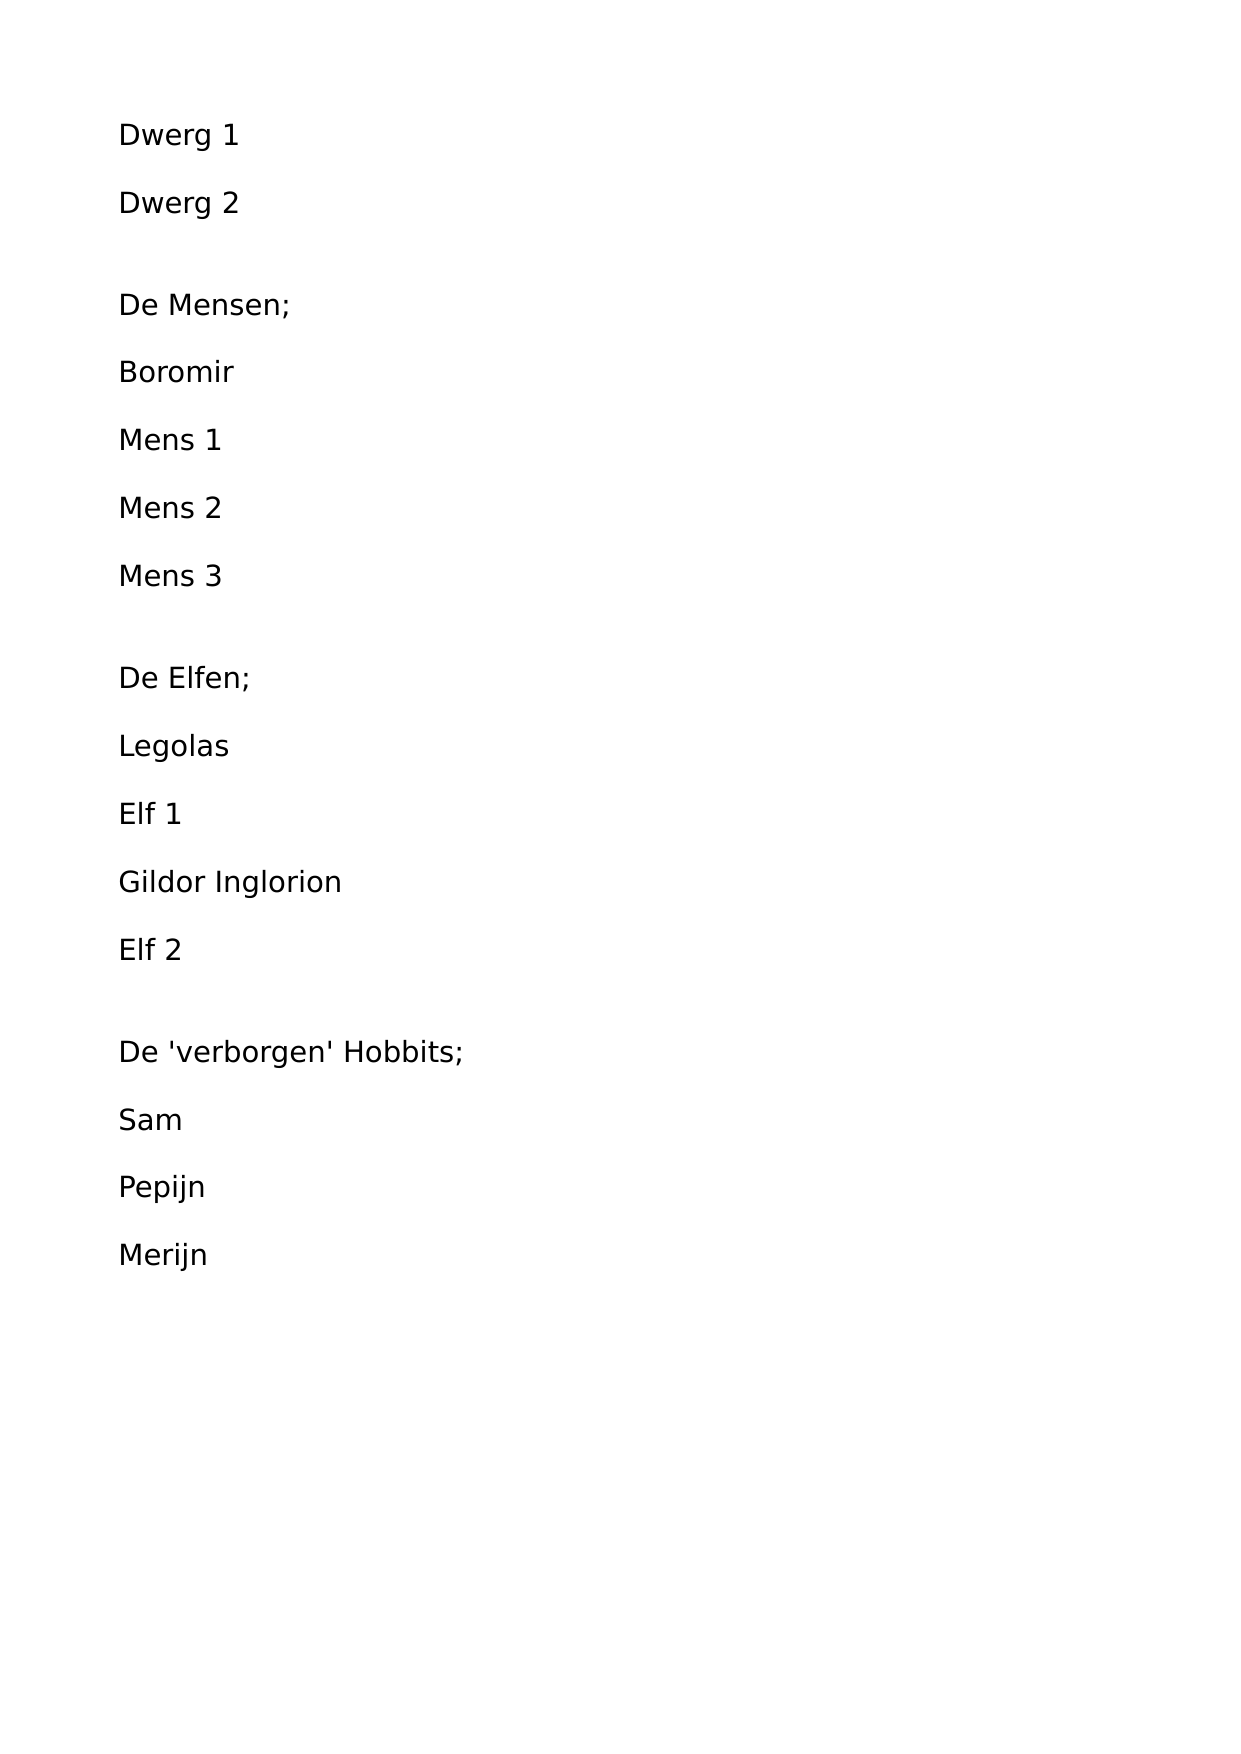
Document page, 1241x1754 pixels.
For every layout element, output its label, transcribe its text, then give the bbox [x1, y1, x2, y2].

text Mens 2 [118, 492, 1122, 526]
text Pepijn [118, 1171, 1122, 1205]
text Boromir [118, 356, 1122, 390]
text Elf 1 [118, 797, 1122, 831]
text Sam [118, 1103, 1122, 1137]
text Legolas [118, 729, 1122, 763]
text De 'verborgen' Hobbits; [118, 1035, 1122, 1069]
text De Mensen; [118, 288, 1122, 322]
text De Elfen; [118, 661, 1122, 695]
text Gildor Inglorion [118, 865, 1122, 899]
text Dwerg 1 [118, 118, 1122, 152]
text Elf 2 [118, 933, 1122, 967]
text Dwerg 2 [118, 186, 1122, 220]
text Mens 3 [118, 559, 1122, 593]
text Mens 1 [118, 424, 1122, 458]
text Merijn [118, 1239, 1122, 1273]
